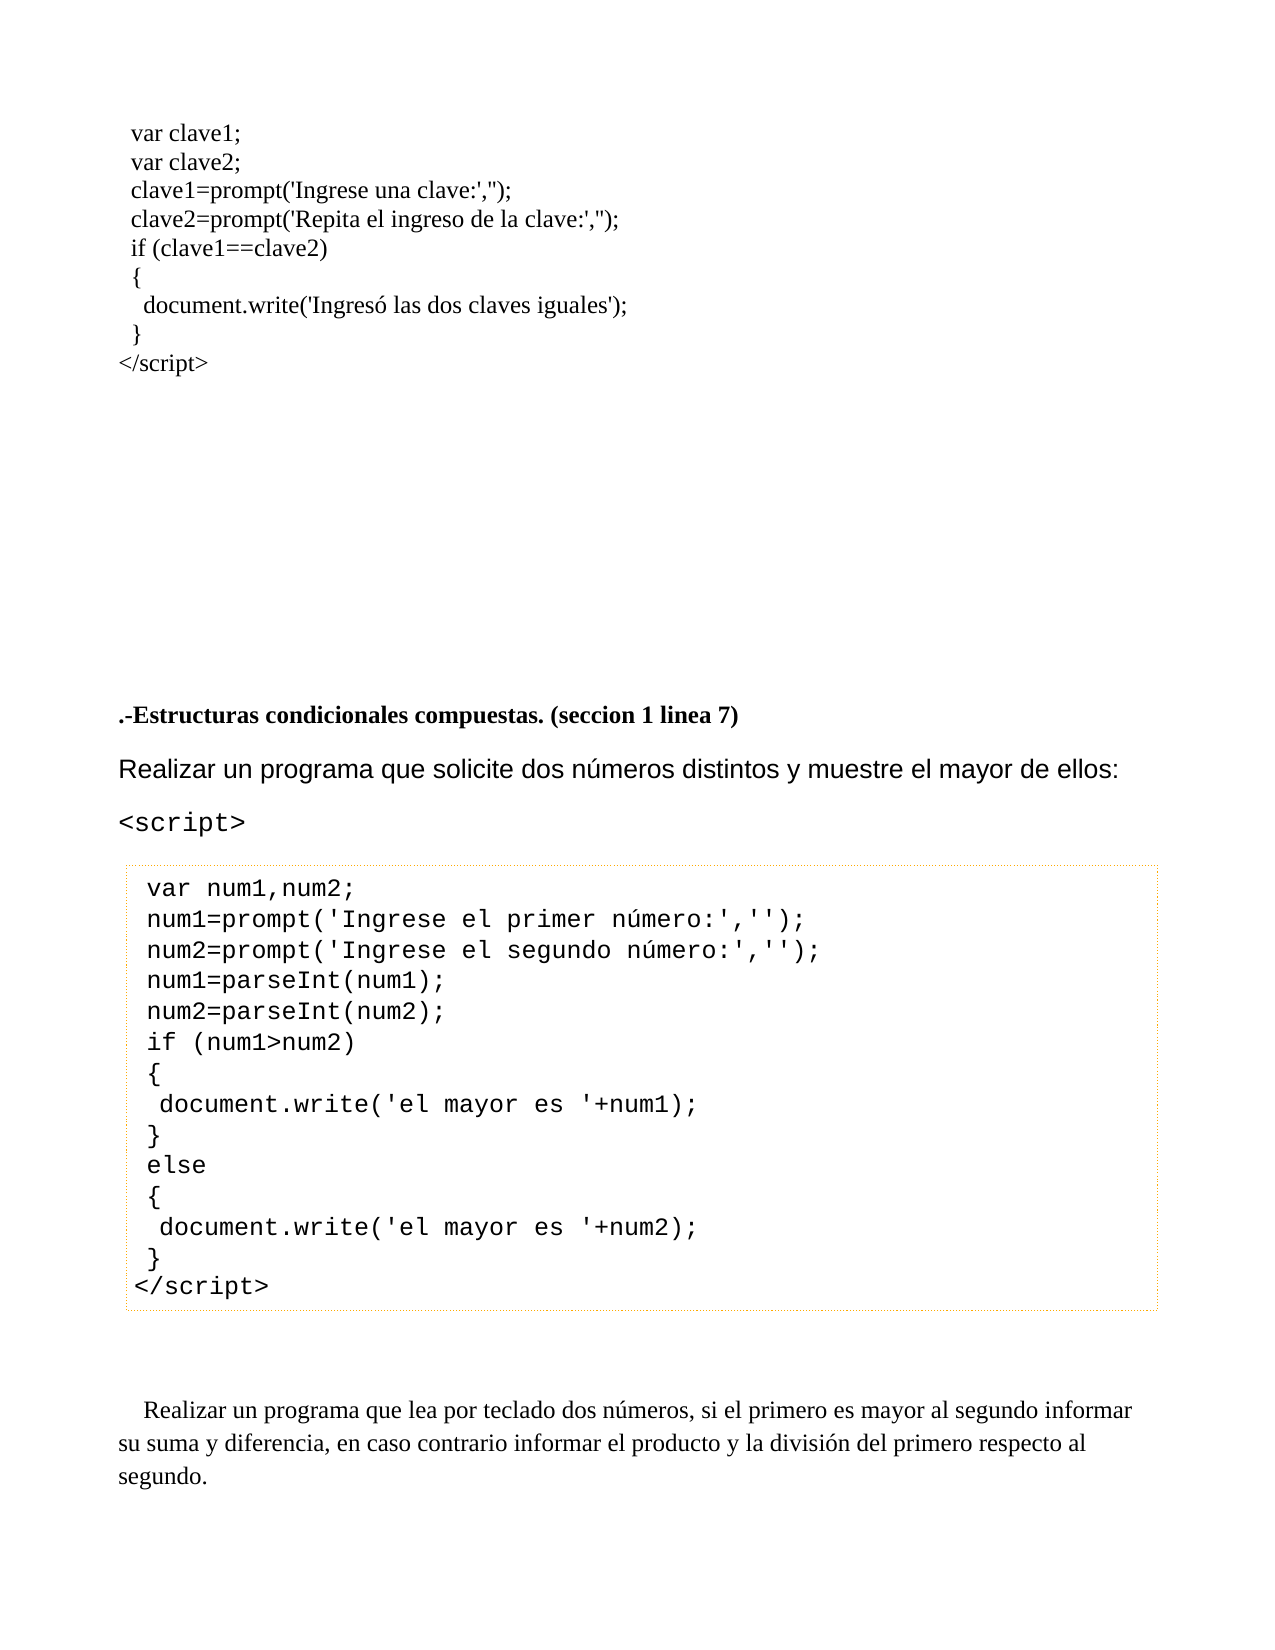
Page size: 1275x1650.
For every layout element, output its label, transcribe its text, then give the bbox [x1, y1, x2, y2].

text document.write('Ingresó las dos claves iguales'); [118, 291, 1157, 319]
text document.write('el mayor es '+num1); [126, 1081, 1157, 1112]
text num1=parseInt(num1); [126, 958, 1157, 988]
text } [126, 1112, 1157, 1143]
text Realizar un programa que lea por teclado dos números, si el primero es mayor al segundo informar su suma y diferencia, en caso contrario informar el producto y la división del primero respecto al segundo. [118, 1395, 1157, 1490]
text if (num1>num2) [126, 1019, 1157, 1050]
text </script> [126, 1266, 1157, 1310]
text num1=prompt('Ingrese el primer número:',''); [126, 896, 1157, 927]
text if (clave1==clave2) [118, 233, 1157, 262]
text Realizar un programa que solicite dos números distintos y muestre el mayor de ellos: [118, 754, 1157, 784]
text var clave2; [118, 147, 1157, 176]
text { [118, 262, 1157, 291]
text } [118, 319, 1157, 348]
text num2=prompt('Ingrese el segundo número:',''); [126, 927, 1157, 958]
text var num1,num2; [126, 865, 1157, 896]
text var clave1; [118, 118, 1157, 147]
text <script> [118, 810, 1157, 840]
text clave1=prompt('Ingrese una clave:',''); [118, 176, 1157, 204]
text .-Estructuras condicionales compuestas. (seccion 1 linea 7) [118, 700, 1157, 729]
text </script> [118, 348, 1157, 377]
text } [126, 1235, 1157, 1266]
text num2=parseInt(num2); [126, 988, 1157, 1019]
text clave2=prompt('Repita el ingreso de la clave:',''); [118, 204, 1157, 233]
text document.write('el mayor es '+num2); [126, 1204, 1157, 1235]
text { [126, 1050, 1157, 1081]
text else [126, 1143, 1157, 1173]
text { [126, 1173, 1157, 1204]
